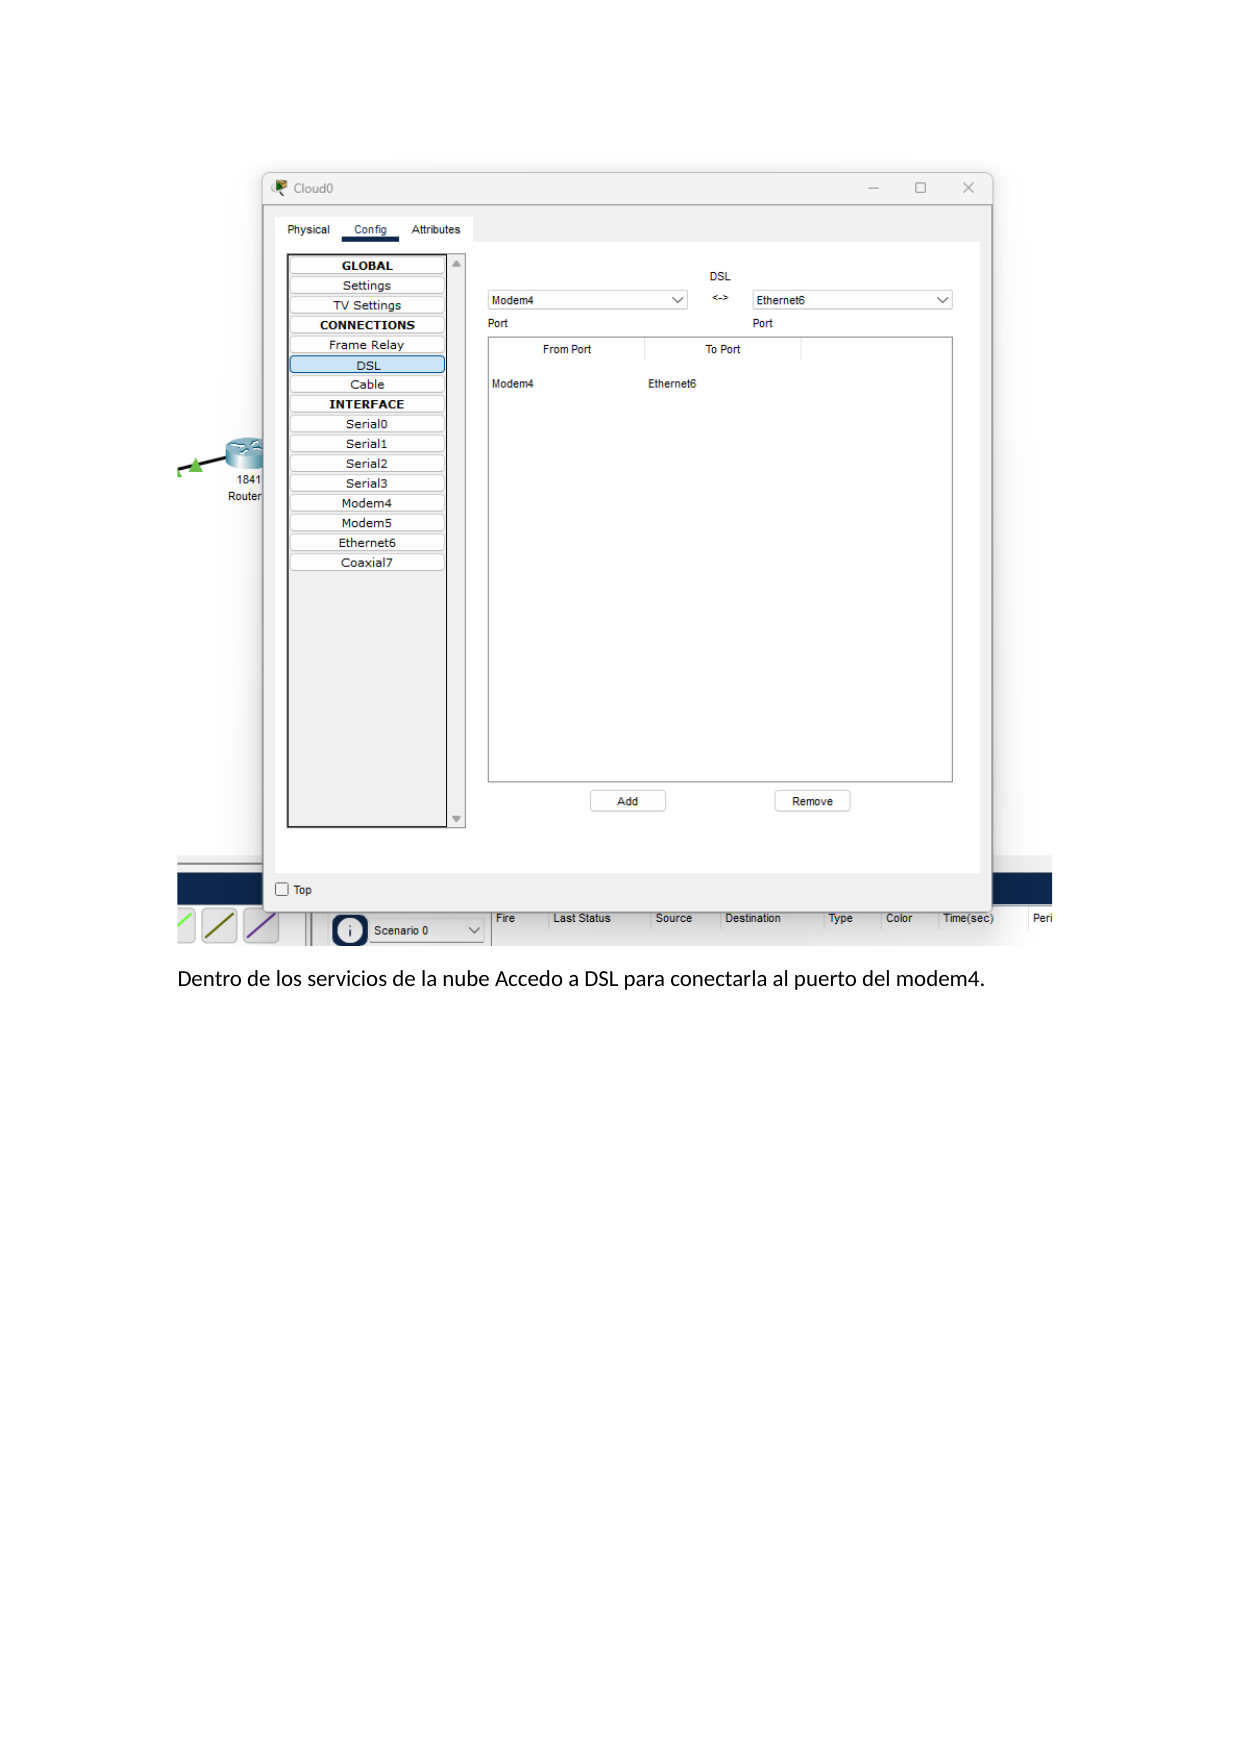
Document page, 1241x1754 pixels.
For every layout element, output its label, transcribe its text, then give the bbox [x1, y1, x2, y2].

text Dentro de los servicios de la nube Accedo a DSL para conectarla al puerto del modem4. [177, 964, 1063, 992]
